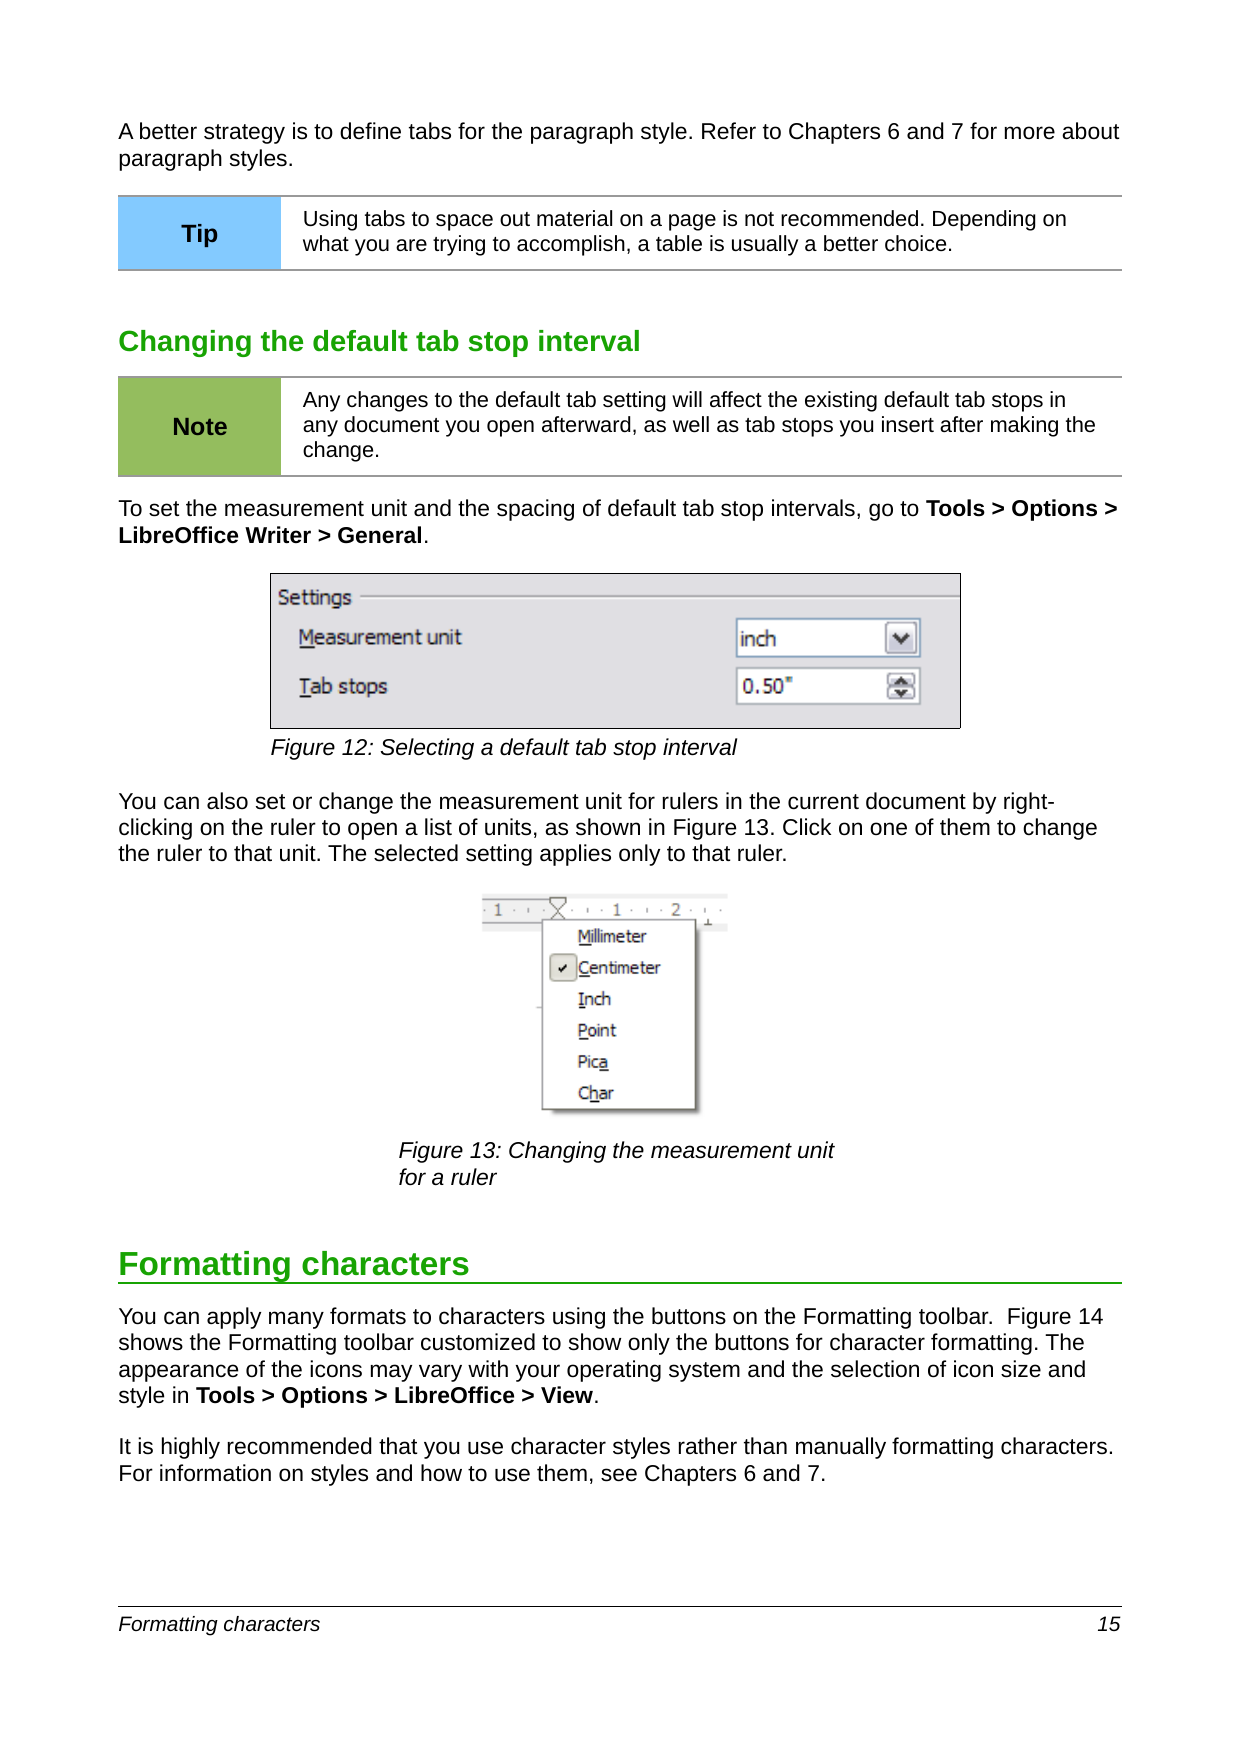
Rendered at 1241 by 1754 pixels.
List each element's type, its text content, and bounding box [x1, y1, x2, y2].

picture [398, 891, 842, 1137]
table_header Using tabs to space out material on a page is not recommended. Depending on what you are trying to accomplish, a table is usually a better choice. [281, 197, 1122, 269]
text A better strategy is to define tabs for the paragraph style. Refer to Chapters 6 and 7 for more about paragraph styles. [118, 118, 1122, 171]
text Figure 13: Changing the measurement unit for a ruler [398, 1137, 842, 1190]
text To set the measurement unit and the spacing of default tab stop intervals, go to Tools > Options > LibreOffice Writer > General. [118, 495, 1122, 548]
subtitle Formatting characters [118, 1244, 1122, 1282]
picture [271, 574, 960, 728]
subtitle Changing the default tab stop interval [118, 324, 1122, 357]
table_header Any changes to the default tab setting will affect the existing default tab stops in any document you open afterward, as well as tab stops you insert after making the change. [281, 378, 1122, 475]
text Figure 12: Selecting a default tab stop interval [270, 734, 970, 761]
table_header Note [118, 378, 281, 475]
text You can apply many formats to characters using the buttons on the Formatting toolbar. Figure 14 shows the Formatting toolbar customized to show only the buttons for character formatting. The appearance of the icons may vary with your operating system and the selection of icon size and style in Tools > Options > LibreOffice > View. [118, 1303, 1122, 1408]
text You can also set or change the measurement unit for rulers in the current document by right-clicking on the ruler to open a list of units, as shown in Figure 13. Click on one of them to change the ruler to that unit. The selected setting applies only to that ruler. [118, 788, 1122, 867]
table_header Tip [118, 197, 281, 269]
text It is highly recommended that you use character styles rather than manually formatting characters. For information on styles and how to use them, see Chapters 6 and 7. [118, 1433, 1122, 1486]
